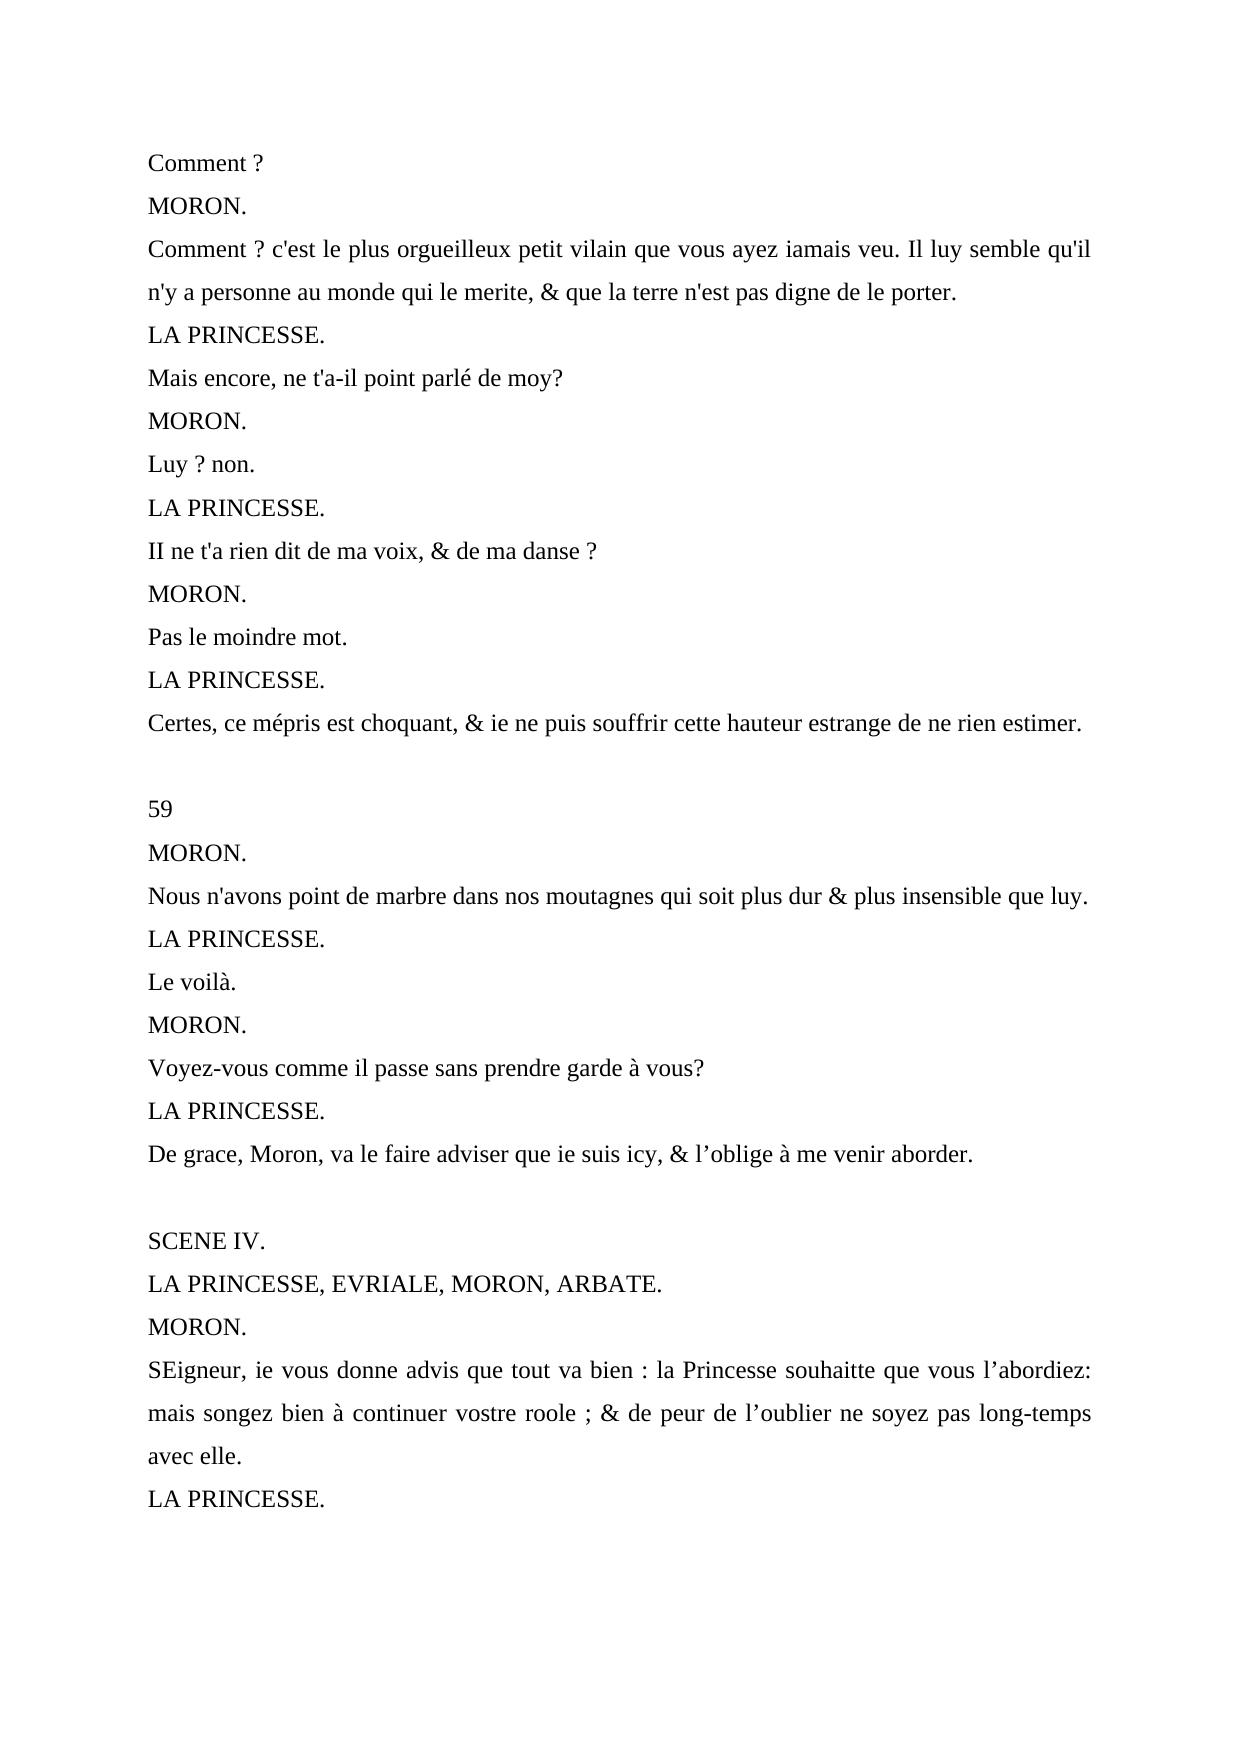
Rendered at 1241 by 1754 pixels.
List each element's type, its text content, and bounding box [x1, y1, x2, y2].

text LA PRINCESSE. [148, 493, 1093, 521]
text LA PRINCESSE. [148, 1096, 1093, 1125]
text Voyez-vous comme il passe sans prendre garde à vous? [148, 1053, 1093, 1082]
text LA PRINCESSE. [148, 320, 1093, 349]
text MORON. [148, 838, 1093, 866]
text MORON. [148, 1010, 1093, 1039]
text II ne t'a rien dit de ma voix, & de ma danse ? [148, 536, 1093, 564]
text Nous n'avons point de marbre dans nos moutagnes qui soit plus dur & plus insensible que luy. [148, 881, 1093, 909]
text LA PRINCESSE. [148, 665, 1093, 694]
text MORON. [148, 579, 1093, 608]
text Le voilà. [148, 967, 1093, 996]
text De grace, Moron, va le faire adviser que ie suis icy, & l’oblige à me venir aborder. [148, 1139, 1093, 1168]
text Luy ? non. [148, 449, 1093, 478]
text MORON. [148, 406, 1093, 435]
text Certes, ce mépris est choquant, & ie ne puis souffrir cette hauteur estrange de ne rien estimer. [148, 708, 1093, 737]
text MORON. [148, 191, 1093, 219]
text 59 [148, 794, 1093, 823]
text SEigneur, ie vous donne advis que tout va bien : la Princesse souhaitte que vous l’abordiez: mais songez bien à continuer vostre roole ; & de peur de l’oublier ne soyez pas long-temps avec elle. [148, 1355, 1093, 1470]
text Comment ? c'est le plus orgueilleux petit vilain que vous ayez iamais veu. Il luy semble qu'il n'y a personne au monde qui le merite, & que la terre n'est pas digne de le porter. [148, 234, 1093, 306]
text LA PRINCESSE. [148, 1484, 1093, 1513]
text SCENE IV. [148, 1226, 1093, 1254]
text Comment ? [148, 148, 1093, 176]
text LA PRINCESSE. [148, 924, 1093, 953]
text Pas le moindre mot. [148, 622, 1093, 651]
text Mais encore, ne t'a-il point parlé de moy? [148, 363, 1093, 392]
text MORON. [148, 1312, 1093, 1341]
text LA PRINCESSE, EVRIALE, MORON, ARBATE. [148, 1269, 1093, 1298]
